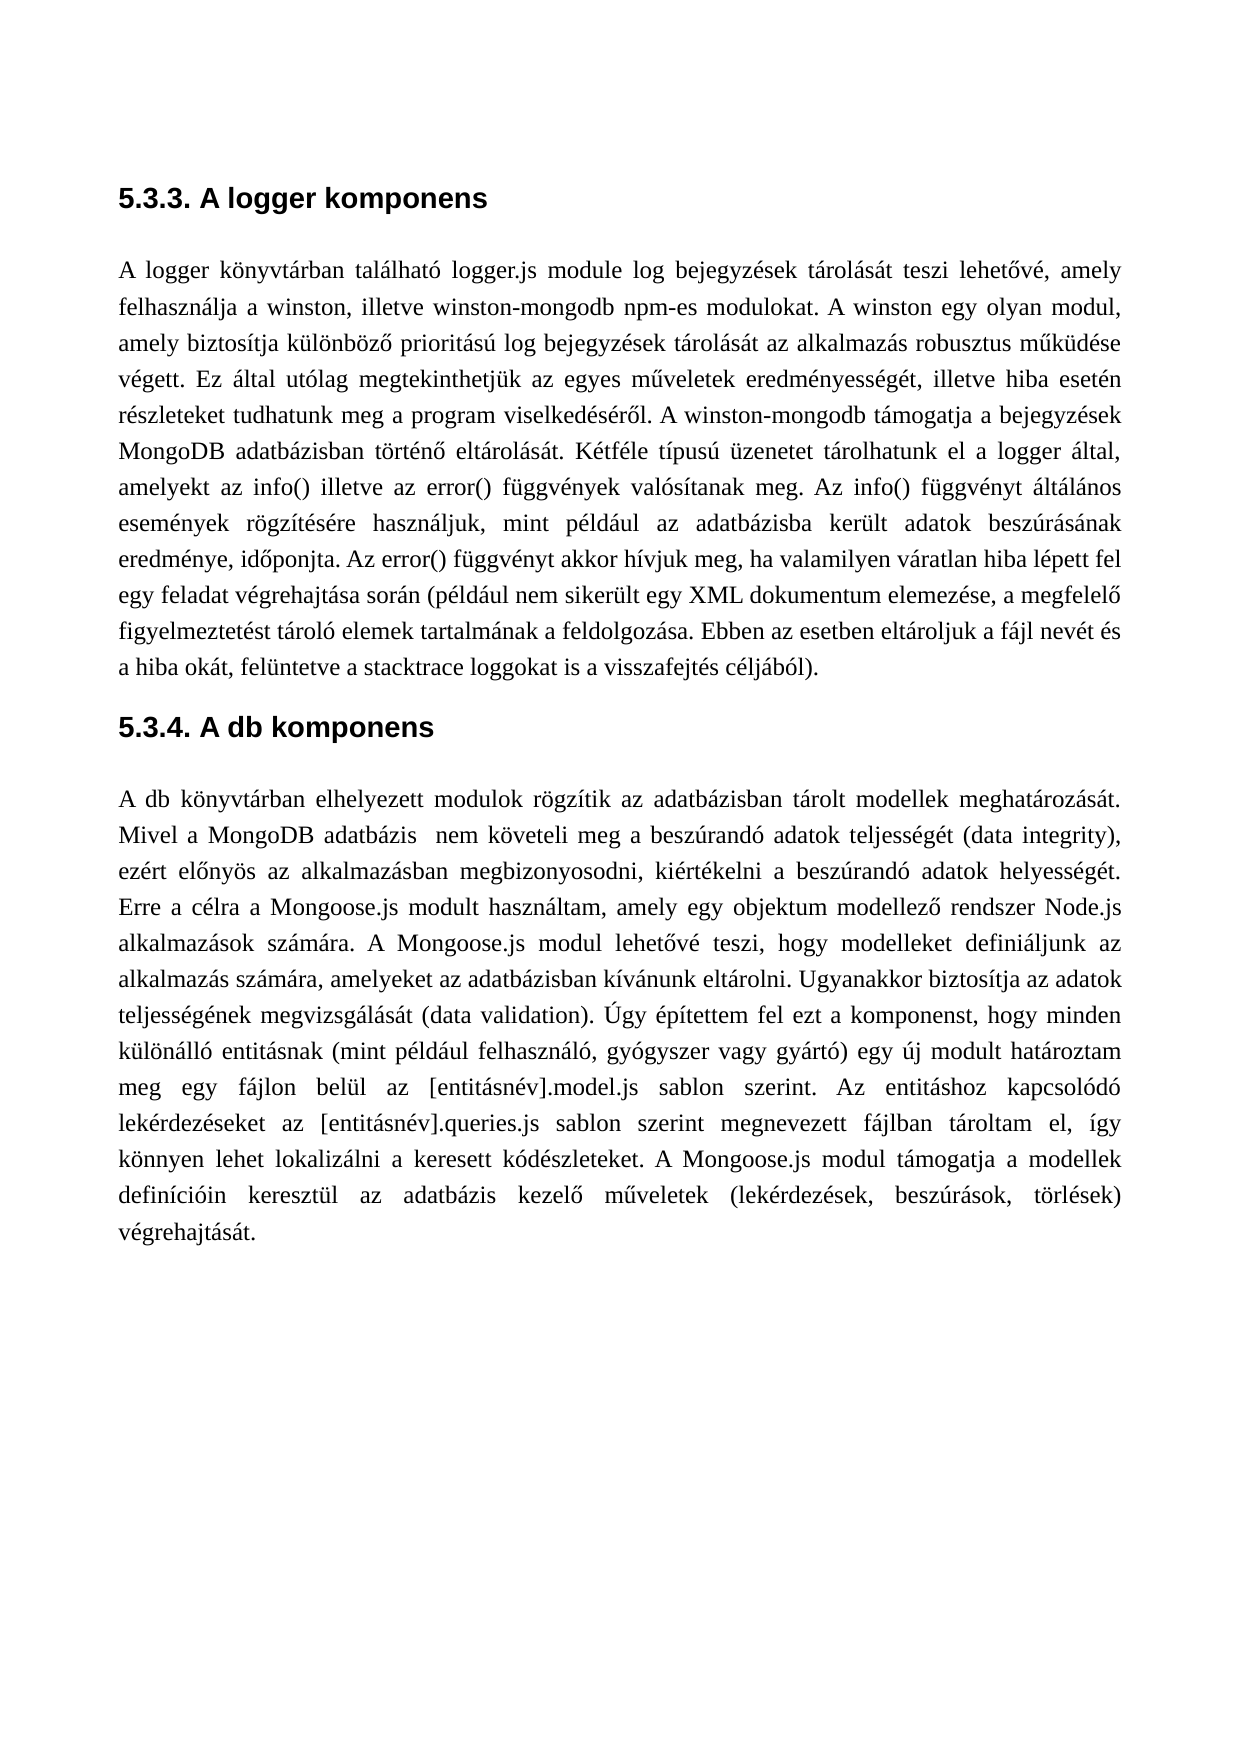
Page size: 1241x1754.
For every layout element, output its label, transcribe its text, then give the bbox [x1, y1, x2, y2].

text A logger könyvtárban található logger.js module log bejegyzések tárolását teszi lehetővé, amely felhasználja a winston, illetve winston-mongodb npm-es modulokat. A winston egy olyan modul, amely biztosítja különböző prioritású log bejegyzések tárolását az alkalmazás robusztus műküdése végett. Ez által utólag megtekinthetjük az egyes műveletek eredményességét, illetve hiba esetén részleteket tudhatunk meg a program viselkedéséről. A winston-mongodb támogatja a bejegyzések MongoDB adatbázisban történő eltárolását. Kétféle típusú üzenetet tárolhatunk el a logger által, amelyekt az info() illetve az error() függvények valósítanak meg. Az info() függvényt áltálános események rögzítésére használjuk, mint például az adatbázisba került adatok beszúrásának eredménye, időponjta. Az error() függvényt akkor hívjuk meg, ha valamilyen váratlan hiba lépett fel egy feladat végrehajtása során (például nem sikerült egy XML dokumentum elemezése, a megfelelő figyelmeztetést tároló elemek tartalmának a feldolgozása. Ebben az esetben eltároljuk a fájl nevét és a hiba okát, felüntetve a stacktrace loggokat is a visszafejtés céljából). [118, 250, 1122, 683]
subtitle A logger komponens [390, 192, 1122, 213]
subtitle A logger komponens [262, 192, 283, 213]
subtitle A db komponens [118, 720, 1122, 741]
subtitle A logger komponens [280, 192, 393, 213]
subtitle A logger komponens [118, 192, 265, 213]
text A db könyvtárban elhelyezett modulok rögzítik az adatbázisban tárolt modellek meghatározását. Mivel a MongoDB adatbázis nem követeli meg a beszúrandó adatok teljességét (data integrity), ezért előnyös az alkalmazásban megbizonyosodni, kiértékelni a beszúrandó adatok helyességét. Erre a célra a Mongoose.js modult használtam, amely egy objektum modellező rendszer Node.js alkalmazások számára. A Mongoose.js modul lehetővé teszi, hogy modelleket definiáljunk az alkalmazás számára, amelyeket az adatbázisban kívánunk eltárolni. Ugyanakkor biztosítja az adatok teljességének megvizsgálását (data validation). Úgy építettem fel ezt a komponenst, hogy minden különálló entitásnak (mint például felhasználó, gyógyszer vagy gyártó) egy új modult határoztam meg egy fájlon belül az [entitásnév].model.js sablon szerint. Az entitáshoz kapcsolódó lekérdezéseket az [entitásnév].queries.js sablon szerint megnevezett fájlban tároltam el, így könnyen lehet lokalizálni a keresett kódészleteket. A Mongoose.js modul támogatja a modellek definícióin keresztül az adatbázis kezelő műveletek (lekérdezések, beszúrások, törlések) végrehajtását. [118, 779, 1122, 1247]
